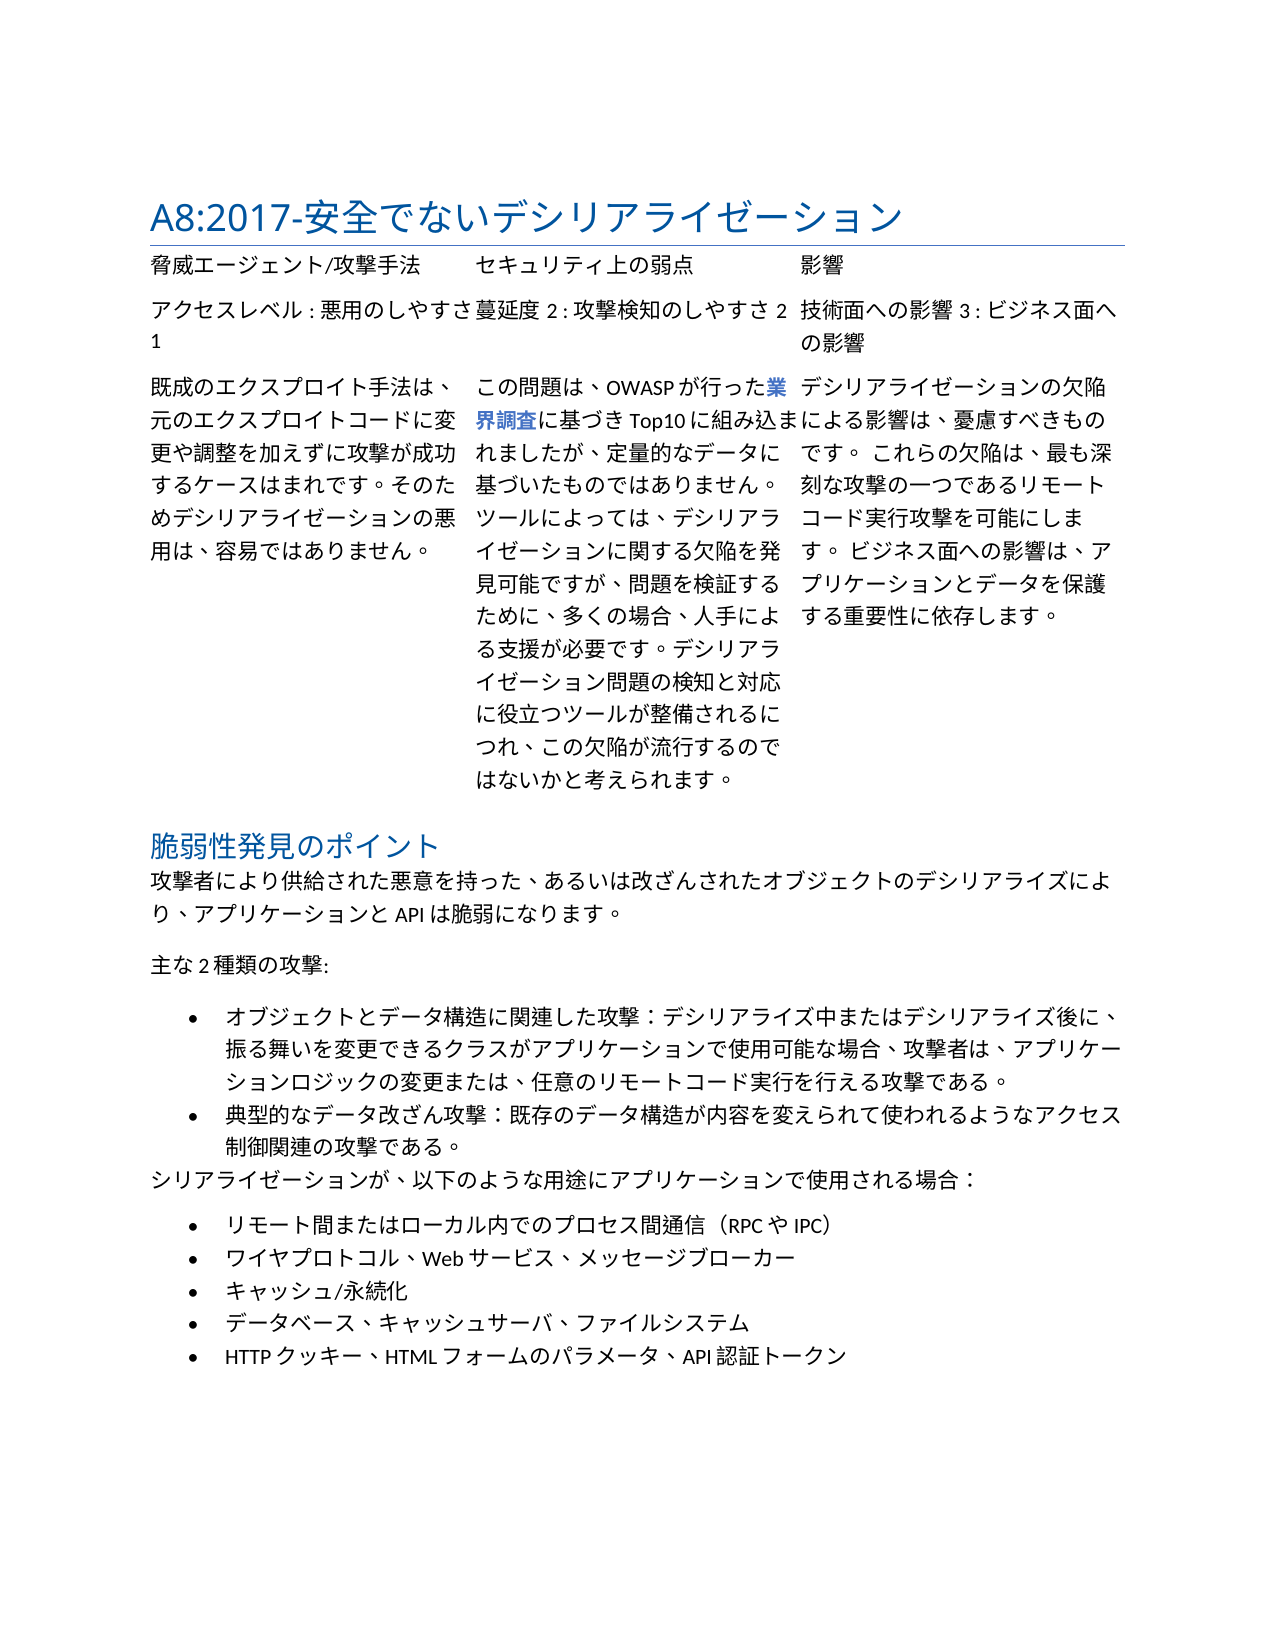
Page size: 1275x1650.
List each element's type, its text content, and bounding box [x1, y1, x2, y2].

table_cell この問題は、OWASPが行った業界調査に基づきTop10に組み込まれましたが、定量的なデータに基づいたものではありません。 ツールによっては、デシリアライゼーションに関する欠陥を発見可能ですが、問題を検証するために、多くの場合、人手による支援が必要です。デシリアライゼーション問題の検知と対応に役立つツールが整備されるにつれ、この欠陥が流行するのではないかと考えられます。 [475, 372, 800, 809]
list 典型的なデータ改ざん攻撃：既存のデータ構造が内容を変えられて使われるようなアクセス制御関連の攻撃である。 [187, 1100, 1125, 1162]
text 攻撃者により供給された悪意を持った、あるいは改ざんされたオブジェクトのデシリアライズにより、アプリケーションとAPIは脆弱になります。 [150, 866, 1125, 928]
list データベース、キャッシュサーバ、ファイルシステム [187, 1308, 1125, 1338]
text シリアライゼーションが、以下のような用途にアプリケーションで使用される場合： [150, 1165, 1125, 1195]
subtitle 脆弱性発見のポイント [150, 826, 1125, 866]
subtitle A8:2017-安全でないデシリアライゼーション [150, 192, 1125, 245]
list キャッシュ/永続化 [187, 1276, 1125, 1306]
table_cell 技術面への影響 3 : ビジネス面への影響 [800, 295, 1125, 372]
table_header 影響 [800, 250, 1125, 295]
table_header 脅威エージェント/攻撃手法 [150, 250, 475, 295]
list オブジェクトとデータ構造に関連した攻撃：デシリアライズ中またはデシリアライズ後に、振る舞いを変更できるクラスがアプリケーションで使用可能な場合、攻撃者は、アプリケーションロジックの変更または、任意のリモートコード実行を行える攻撃である。 [187, 1002, 1125, 1097]
table_cell 蔓延度 2 : 攻撃検知のしやすさ 2 [475, 295, 800, 372]
table_cell 既成のエクスプロイト手法は、元のエクスプロイトコードに変更や調整を加えずに攻撃が成功するケースはまれです。そのためデシリアライゼーションの悪用は、容易ではありません。 [150, 372, 475, 809]
table_cell デシリアライゼーションの欠陥による影響は、憂慮すべきものです。 これらの欠陥は、最も深刻な攻撃の一つであるリモートコード実行攻撃を可能にします。 ビジネス面への影響は、アプリケーションとデータを保護する重要性に依存します。 [800, 372, 1125, 809]
table_header セキュリティ上の弱点 [475, 250, 800, 295]
text 主な2種類の攻撃: [150, 950, 1125, 980]
list リモート間またはローカル内でのプロセス間通信（RPCやIPC） [187, 1210, 1125, 1240]
list ワイヤプロトコル、Webサービス、メッセージブローカー [187, 1243, 1125, 1273]
list HTTPクッキー、HTMLフォームのパラメータ、API認証トークン [187, 1341, 1125, 1371]
table_cell アクセスレベル : 悪用のしやすさ 1 [150, 295, 475, 372]
